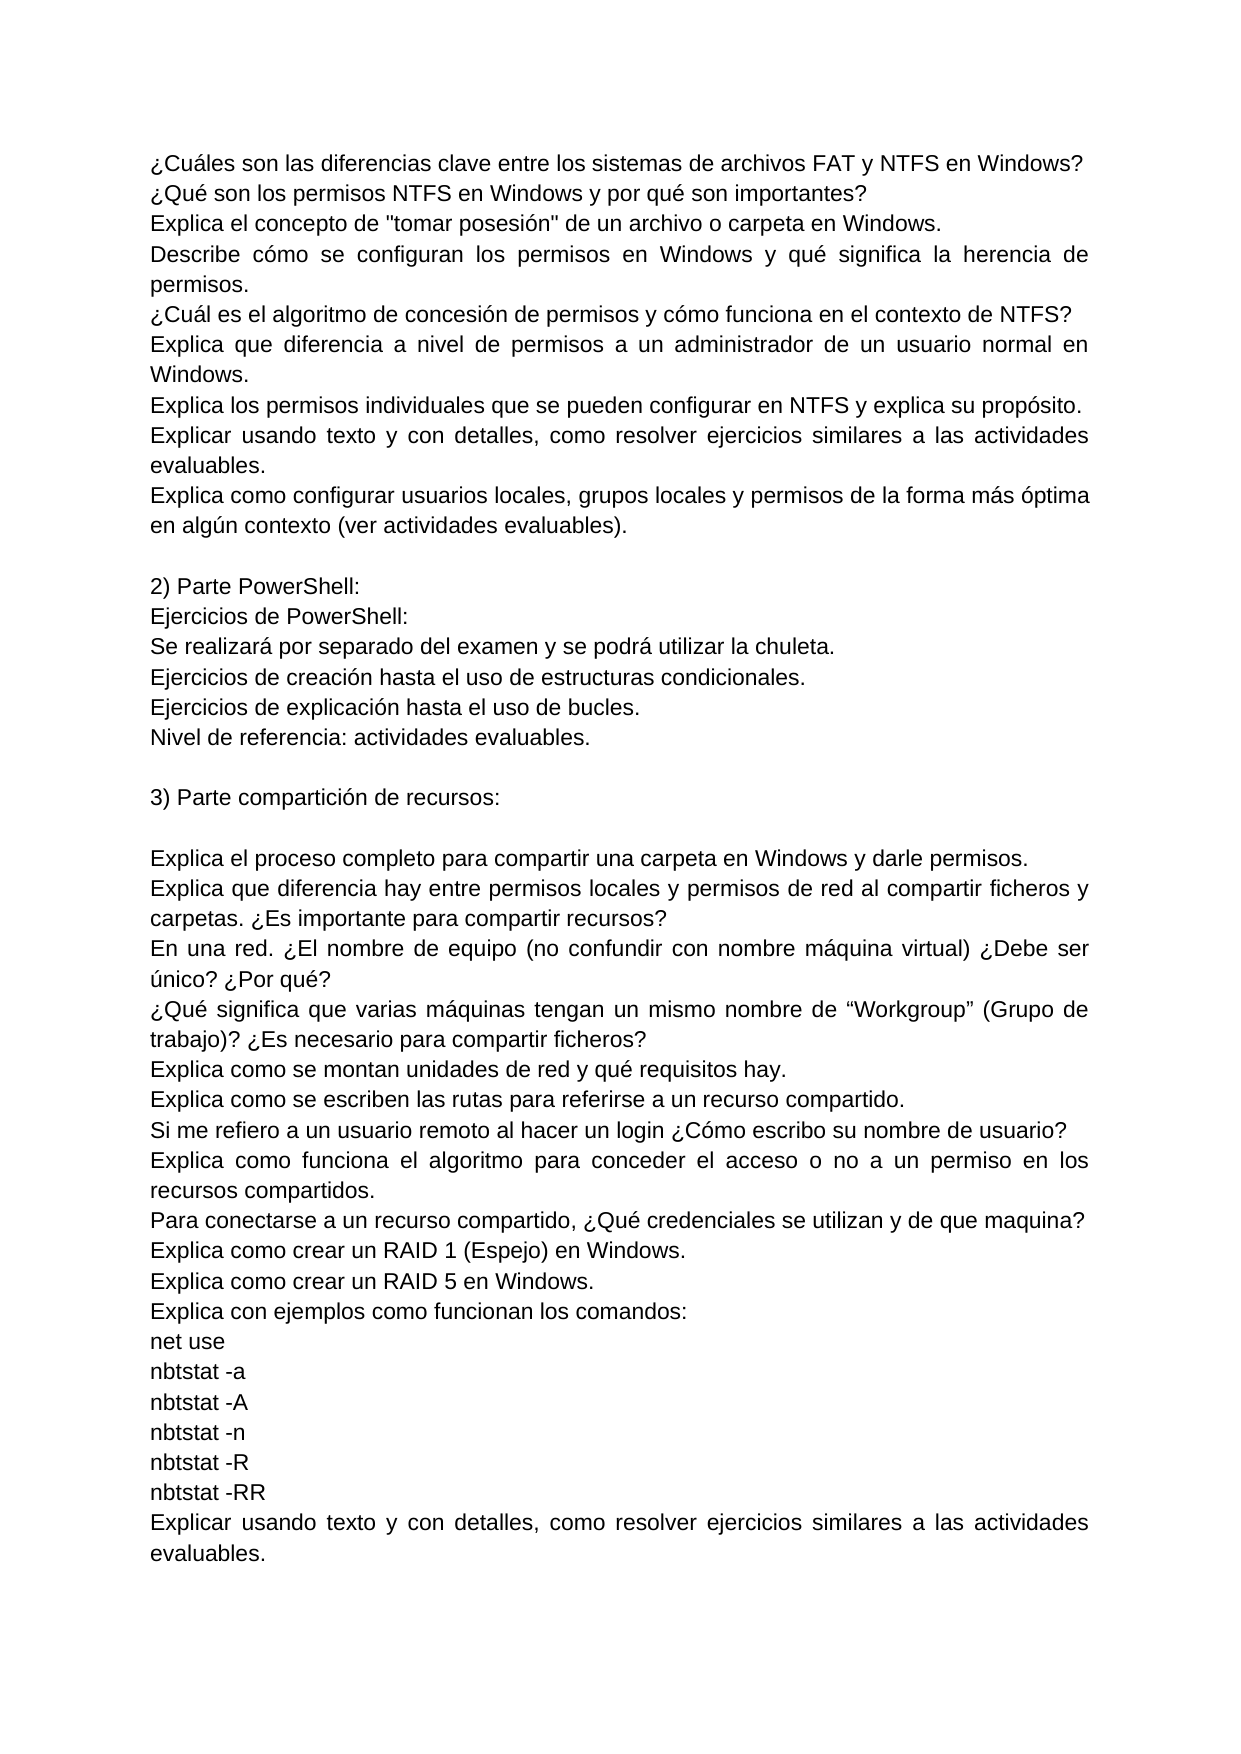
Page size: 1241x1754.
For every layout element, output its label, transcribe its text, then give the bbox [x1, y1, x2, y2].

text Ejercicios de creación hasta el uso de estructuras condicionales. [150, 663, 1090, 690]
text Ejercicios de explicación hasta el uso de bucles. [150, 694, 1090, 720]
text Nivel de referencia: actividades evaluables. [150, 724, 1090, 750]
text nbtstat -A [150, 1388, 1090, 1415]
text nbtstat -n [150, 1419, 1090, 1445]
text Describe cómo se configuran los permisos en Windows y qué significa la herencia de permisos. [150, 241, 1090, 297]
text Explica que diferencia a nivel de permisos a un administrador de un usuario normal en Windows. [150, 331, 1090, 388]
text Explica como funciona el algoritmo para conceder el acceso o no a un permiso en los recursos compartidos. [150, 1147, 1090, 1203]
text Explica como se escriben las rutas para referirse a un recurso compartido. [150, 1086, 1090, 1113]
text Se realizará por separado del examen y se podrá utilizar la chuleta. [150, 633, 1090, 660]
text 2) Parte PowerShell: [150, 573, 1090, 599]
text ¿Cuál es el algoritmo de concesión de permisos y cómo funciona en el contexto de NTFS? [150, 301, 1090, 327]
text Si me refiero a un usuario remoto al hacer un login ¿Cómo escribo su nombre de usuario? [150, 1117, 1090, 1143]
text ¿Qué significa que varias máquinas tengan un mismo nombre de “Workgroup” (Grupo de trabajo)? ¿Es necesario para compartir ficheros? [150, 996, 1090, 1052]
text Explica los permisos individuales que se pueden configurar en NTFS y explica su propósito. [150, 392, 1090, 418]
text Explica como configurar usuarios locales, grupos locales y permisos de la forma más óptima en algún contexto (ver actividades evaluables). [150, 482, 1090, 539]
text nbtstat -R [150, 1449, 1090, 1475]
text nbtstat -a [150, 1358, 1090, 1385]
text Explica como crear un RAID 1 (Espejo) en Windows. [150, 1237, 1090, 1264]
text Explica que diferencia hay entre permisos locales y permisos de red al compartir ficheros y carpetas. ¿Es importante para compartir recursos? [150, 875, 1090, 932]
text Explica el proceso completo para compartir una carpeta en Windows y darle permisos. [150, 845, 1090, 871]
text Explicar usando texto y con detalles, como resolver ejercicios similares a las actividades evaluables. [150, 1509, 1090, 1566]
text ¿Qué son los permisos NTFS en Windows y por qué son importantes? [150, 180, 1090, 207]
text Explica como se montan unidades de red y qué requisitos hay. [150, 1056, 1090, 1083]
text Ejercicios de PowerShell: [150, 603, 1090, 629]
text net use [150, 1328, 1090, 1354]
text Explica con ejemplos como funcionan los comandos: [150, 1298, 1090, 1324]
text ¿Cuáles son las diferencias clave entre los sistemas de archivos FAT y NTFS en Windows? [150, 150, 1090, 176]
text En una red. ¿El nombre de equipo (no confundir con nombre máquina virtual) ¿Debe ser único? ¿Por qué? [150, 935, 1090, 992]
text Explica como crear un RAID 5 en Windows. [150, 1268, 1090, 1294]
text Para conectarse a un recurso compartido, ¿Qué credenciales se utilizan y de que maquina? [150, 1207, 1090, 1234]
text 3) Parte compartición de recursos: [150, 784, 1090, 811]
text Explica el concepto de "tomar posesión" de un archivo o carpeta en Windows. [150, 210, 1090, 237]
text Explicar usando texto y con detalles, como resolver ejercicios similares a las actividades evaluables. [150, 422, 1090, 478]
text nbtstat -RR [150, 1479, 1090, 1506]
